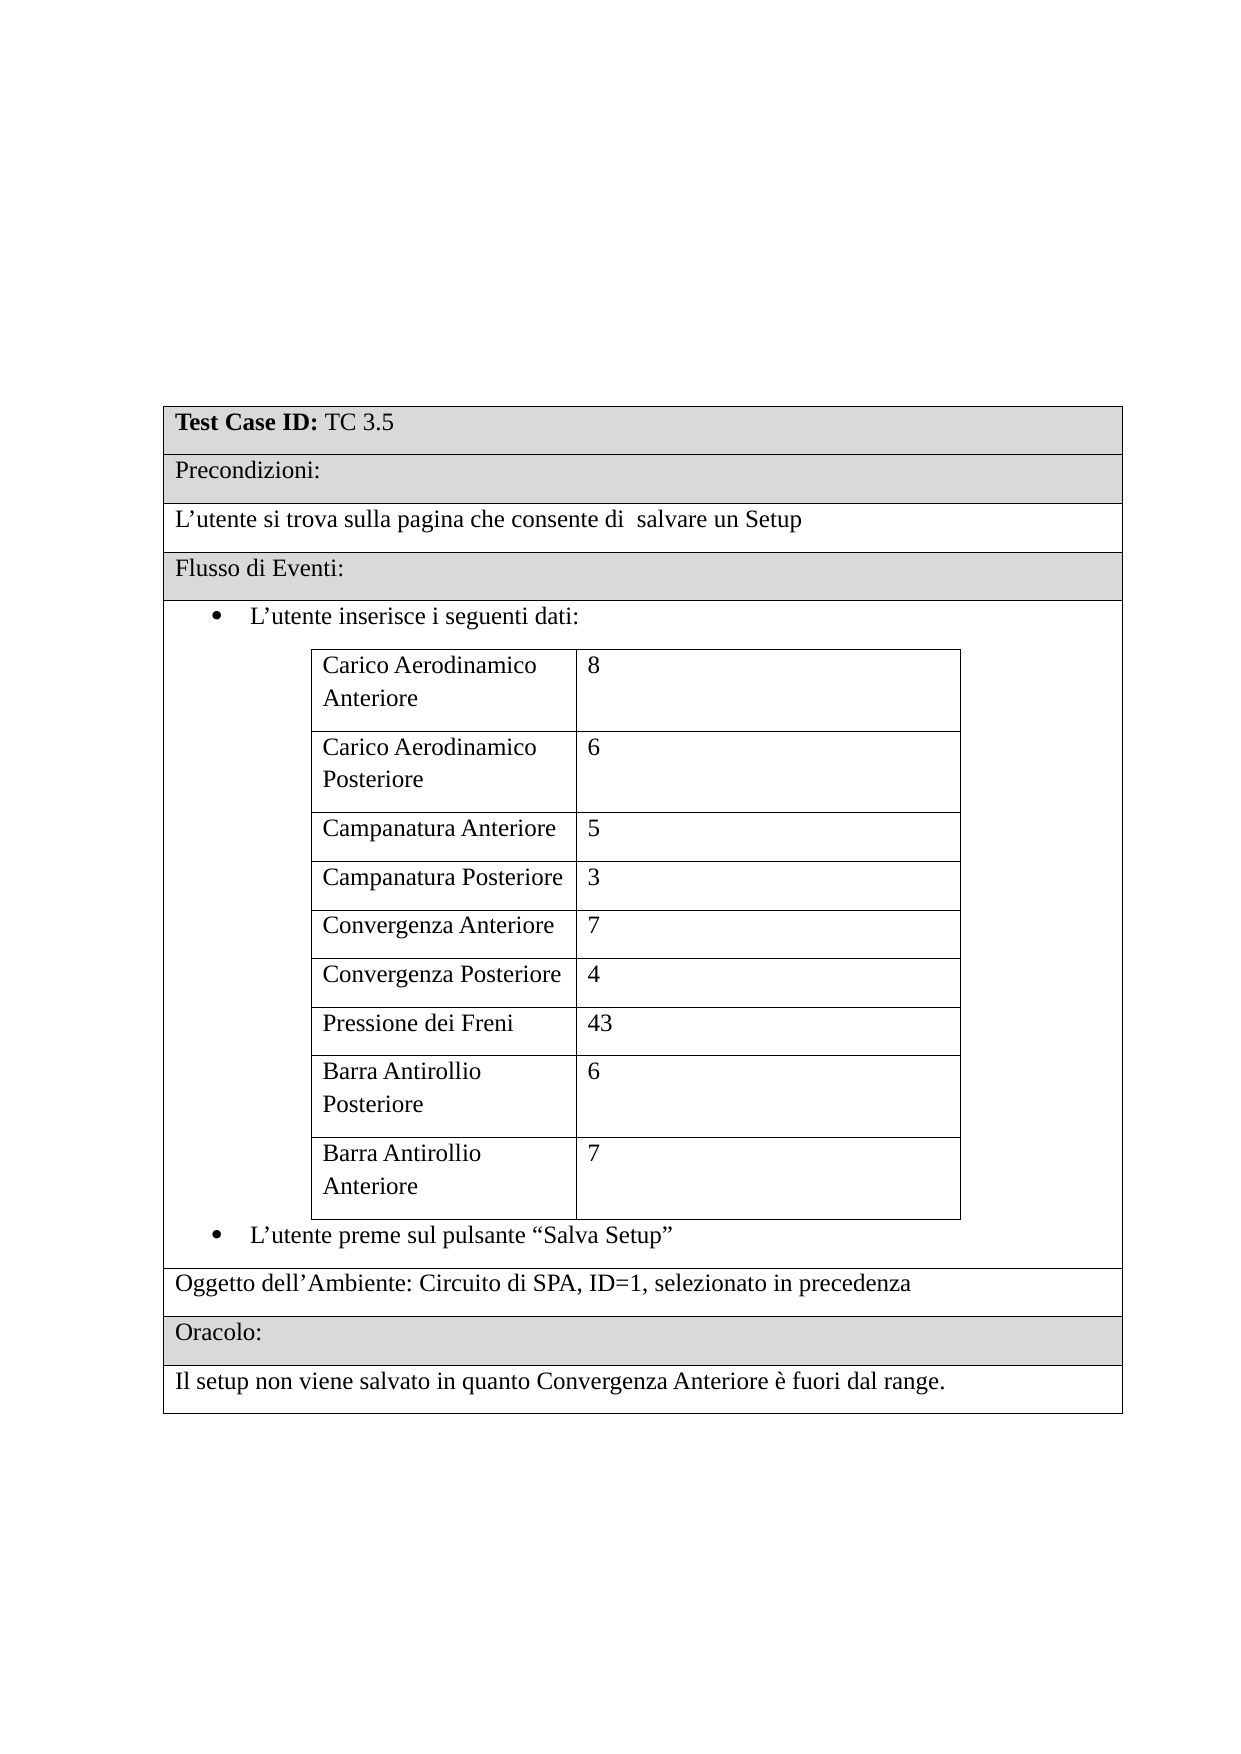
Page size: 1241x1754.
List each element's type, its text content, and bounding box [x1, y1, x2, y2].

table_cell Convergenza Posteriore [312, 959, 576, 1007]
table_cell Il setup non viene salvato in quanto Convergenza Anteriore è fuori dal range. [164, 1366, 1122, 1413]
table_cell L’utente si trova sulla pagina che consente di salvare un Setup [164, 504, 1122, 552]
table_cell Barra Antirollio Posteriore [312, 1056, 576, 1137]
table_cell Barra Antirollio Anteriore [312, 1138, 576, 1219]
table_cell 6 [577, 1056, 960, 1137]
table_cell 7 [577, 1138, 960, 1219]
table_cell 43 [577, 1008, 960, 1055]
table_cell Convergenza Anteriore [312, 911, 576, 958]
table_cell Campanatura Posteriore [312, 862, 576, 909]
table_cell Precondizioni: [164, 455, 1122, 503]
table_cell 5 [577, 813, 960, 861]
table_cell Oggetto dell’Ambiente: Circuito di SPA, ID=1, selezionato in precedenza [164, 1269, 1122, 1316]
table_cell 6 [577, 732, 960, 812]
table_cell Flusso di Eventi: [164, 553, 1122, 600]
table_header Test Case ID: TC 3.5 [164, 407, 1122, 454]
table_cell L’utente inserisce i seguenti dati: L’utente preme sul pulsante “Salva Setup” [164, 601, 1122, 1267]
table_cell Carico Aerodinamico Posteriore [312, 732, 576, 812]
table_cell Oracolo: [164, 1317, 1122, 1365]
table_cell Campanatura Anteriore [312, 813, 576, 861]
table_cell 7 [577, 911, 960, 958]
table_header 8 [577, 650, 960, 731]
table_header Carico Aerodinamico Anteriore [312, 650, 576, 731]
table_cell 4 [577, 959, 960, 1007]
table_cell 3 [577, 862, 960, 909]
table_cell Pressione dei Freni [312, 1008, 576, 1055]
